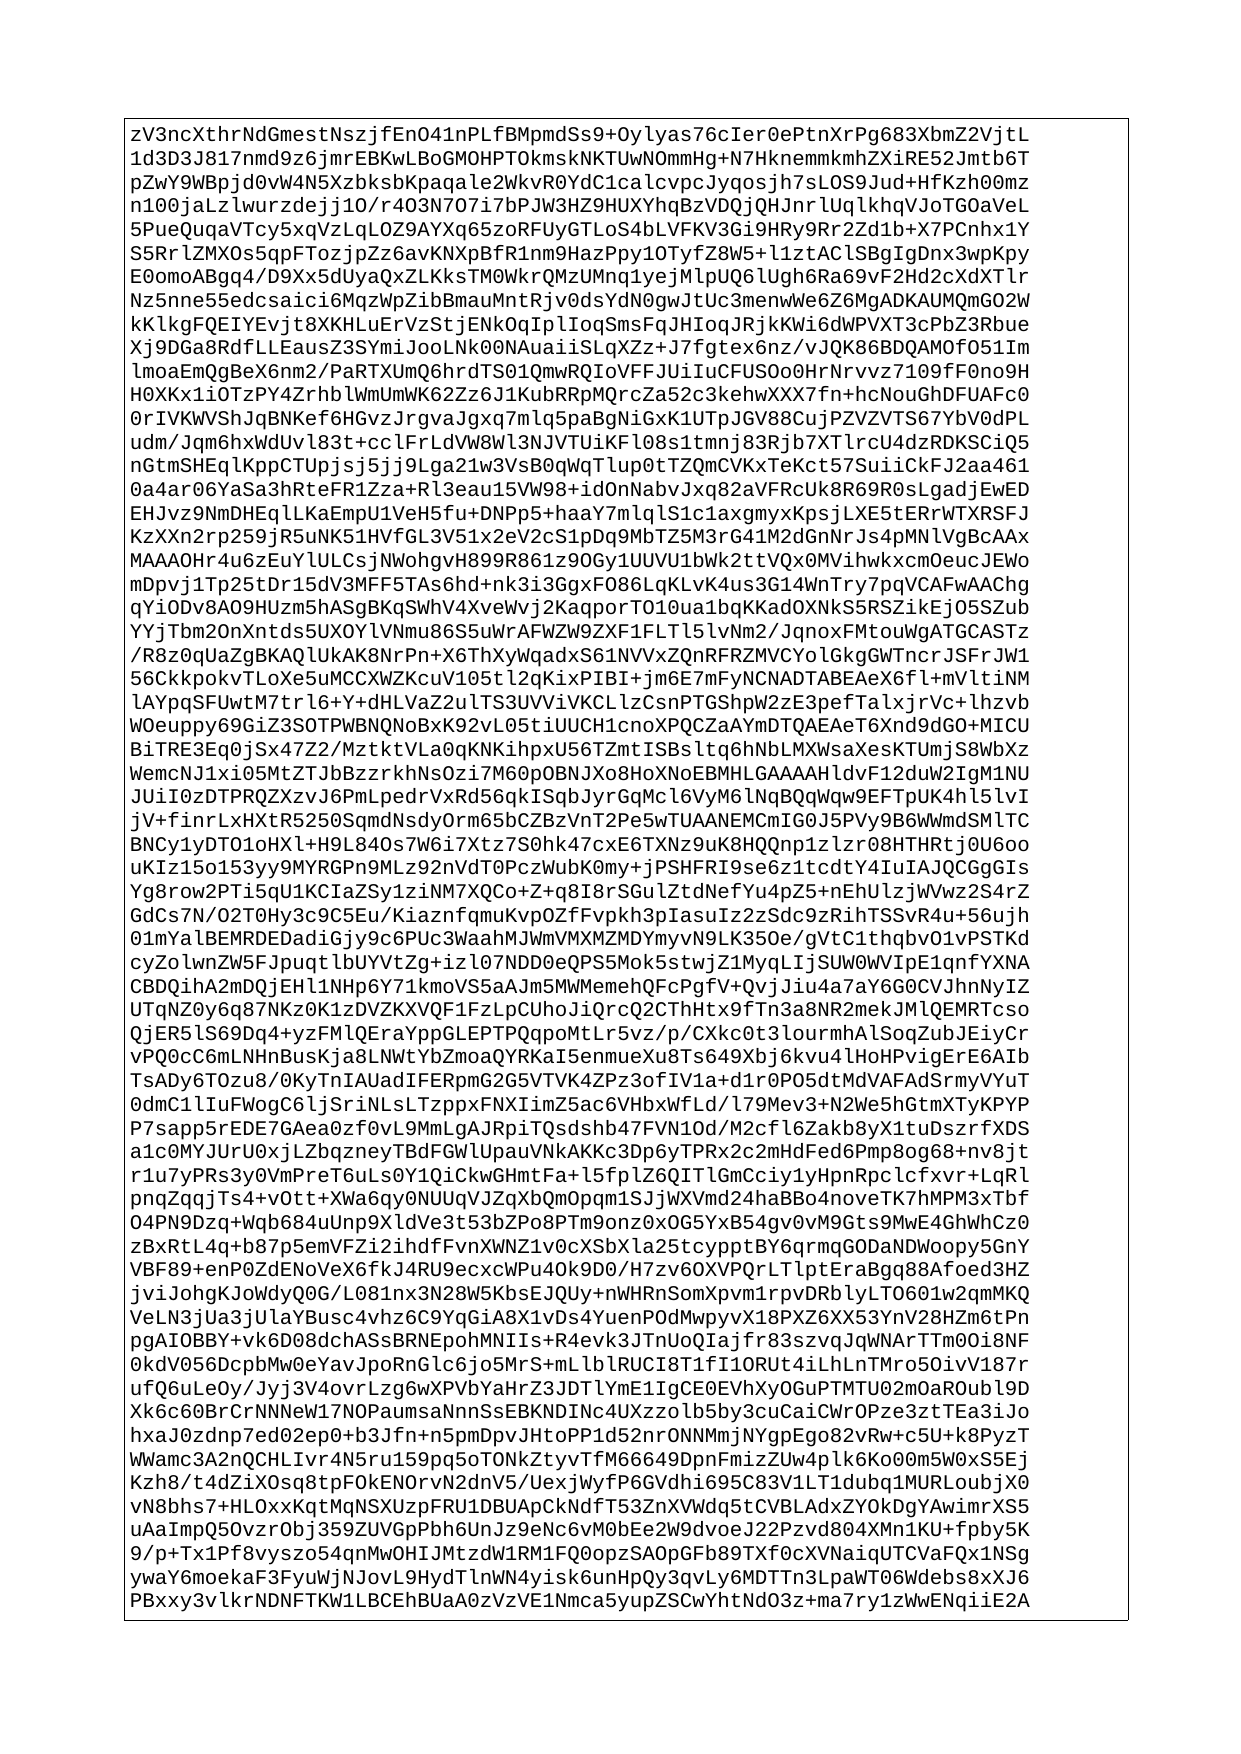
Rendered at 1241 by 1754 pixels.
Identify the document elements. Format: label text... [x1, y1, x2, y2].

table_cell zV3ncXthrNdGmestNszjfEnO41nPLfBMpmdSs9+Oylyas76cIer0ePtnXrPg683XbmZ2VjtL 1d3D3J817nmd9z6jmrEBKwLBoGMOHPTOkmskNKTUwNOmmHg+N7HknemmkmhZXiRE52Jmtb6T pZwY9WBpjd0vW4N5XzbksbKpaqale2WkvR0YdC1calcvpcJyqosjh7sLOS9Jud+HfKzh00mz n100jaLzlwurzdejj1O/r4O3N7O7i7bPJW3HZ9HUXYhqBzVDQjQHJnrlUqlkhqVJoTGOaVeL 5PueQuqaVTcy5xqVzLqLOZ9AYXq65zoRFUyGTLoS4bLVFKV3Gi9HRy9Rr2Zd1b+X7PCnhx1Y S5RrlZMXOs5qpFTozjpZz6avKNXpBfR1nm9HazPpy1OTyfZ8W5+l1ztAClSBgIgDnx3wpKpy E0omoABgq4/D9Xx5dUyaQxZLKksTM0WkrQMzUMnq1yejMlpUQ6lUgh6Ra69vF2Hd2cXdXTlr Nz5nne55edcsaici6MqzWpZibBmauMntRjv0dsYdN0gwJtUc3menwWe6Z6MgADKAUMQmGO2W kKlkgFQEIYEvjt8XKHLuErVzStjENkOqIplIoqSmsFqJHIoqJRjkKWi6dWPVXT3cPbZ3Rbue Xj9DGa8RdfLLEausZ3SYmiJooLNk00NAuaiiSLqXZz+J7fgtex6nz/vJQK86BDQAMOfO51Im lmoaEmQgBeX6nm2/PaRTXUmQ6hrdTS01QmwRQIoVFFJUiIuCFUSOo0HrNrvvz7109fF0no9H H0XKx1iOTzPY4ZrhblWmUmWK62Zz6J1KubRRpMQrcZa52c3kehwXXX7fn+hcNouGhDFUAFc0 0rIVKWVShJqBNKef6HGvzJrgvaJgxq7mlq5paBgNiGxK1UTpJGV88CujPZVZVTS67YbV0dPL udm/Jqm6hxWdUvl83t+cclFrLdVW8Wl3NJVTUiKFl08s1tmnj83Rjb7XTlrcU4dzRDKSCiQ5 nGtmSHEqlKppCTUpjsj5jj9Lga21w3VsB0qWqTlup0tTZQmCVKxTeKct57SuiiCkFJ2aa461 0a4ar06YaSa3hRteFR1Zza+Rl3eau15VW98+idOnNabvJxq82aVFRcUk8R69R0sLgadjEwED EHJvz9NmDHEqlLKaEmpU1VeH5fu+DNPp5+haaY7mlqlS1c1axgmyxKpsjLXE5tERrWTXRSFJ KzXXn2rp259jR5uNK51HVfGL3V51x2eV2cS1pDq9MbTZ5M3rG41M2dGnNrJs4pMNlVgBcAAx MAAAOHr4u6zEuYlULCsjNWohgvH899R861z9OGy1UUVU1bWk2ttVQx0MVihwkxcmOeucJEWo mDpvj1Tp25tDr15dV3MFF5TAs6hd+nk3i3GgxFO86LqKLvK4us3G14WnTry7pqVCAFwAAChg qYiODv8AO9HUzm5hASgBKqSWhV4XveWvj2KaqporTO10ua1bqKKadOXNkS5RSZikEjO5SZub YYjTbm2OnXntds5UXOYlVNmu86S5uWrAFWZW9ZXF1FLTl5lvNm2/JqnoxFMtouWgATGCASTz /R8z0qUaZgBKAQlUkAK8NrPn+X6ThXyWqadxS61NVVxZQnRFRZMVCYolGkgGWTncrJSFrJW1 56CkkpokvTLoXe5uMCCXWZKcuV105tl2qKixPIBI+jm6E7mFyNCNADTABEAeX6fl+mVltiNM lAYpqSFUwtM7trl6+Y+dHLVaZ2ulTS3UVViVKCLlzCsnPTGShpW2zE3pefTalxjrVc+lhzvb WOeuppy69GiZ3SOTPWBNQNoBxK92vL05tiUUCH1cnoXPQCZaAYmDTQAEAeT6Xnd9dGO+MICU BiTRE3Eq0jSx47Z2/MztktVLa0qKNKihpxU56TZmtISBsltq6hNbLMXWsaXesKTUmjS8WbXz WemcNJ1xi05MtZTJbBzzrkhNsOzi7M60pOBNJXo8HoXNoEBMHLGAAAAHldvF12duW2IgM1NU JUiI0zDTPRQZXzvJ6PmLpedrVxRd56qkISqbJyrGqMcl6VyM6lNqBQqWqw9EFTpUK4hl5lvI jV+finrLxHXtR5250SqmdNsdyOrm65bCZBzVnT2Pe5wTUAANEMCmIG0J5PVy9B6WWmdSMlTC BNCy1yDTO1oHXl+H9L84Os7W6i7Xtz7S0hk47cxE6TXNz9uK8HQQnp1zlzr08HTHRtj0U6oo uKIz15o153yy9MYRGPn9MLz92nVdT0PczWubK0my+jPSHFRI9se6z1tcdtY4IuIAJQCGgGIs Yg8row2PTi5qU1KCIaZSy1ziNM7XQCo+Z+q8I8rSGulZtdNefYu4pZ5+nEhUlzjWVwz2S4rZ GdCs7N/O2T0Hy3c9C5Eu/KiaznfqmuKvpOZfFvpkh3pIasuIz2zSdc9zRihTSSvR4u+56ujh 01mYalBEMRDEDadiGjy9c6PUc3WaahMJWmVMXMZMDYmyvN9LK35Oe/gVtC1thqbvO1vPSTKd cyZolwnZW5FJpuqtlbUYVtZg+izl07NDD0eQPS5Mok5stwjZ1MyqLIjSUW0WVIpE1qnfYXNA CBDQihA2mDQjEHl1NHp6Y71kmoVS5aAJm5MWMemehQFcPgfV+QvjJiu4a7aY6G0CVJhnNyIZ UTqNZ0y6q87NKz0K1zDVZKXVQF1FzLpCUhoJiQrcQ2CThHtx9fTn3a8NR2mekJMlQEMRTcso QjER5lS69Dq4+yzFMlQEraYppGLEPTPQqpoMtLr5vz/p/CXkc0t3lourmhAlSoqZubJEiyCr vPQ0cC6mLNHnBusKja8LNWtYbZmoaQYRKaI5enmueXu8Ts649Xbj6kvu4lHoHPvigErE6AIb TsADy6TOzu8/0KyTnIAUadIFERpmG2G5VTVK4ZPz3ofIV1a+d1r0PO5dtMdVAFAdSrmyVYuT 0dmC1lIuFWogC6ljSriNLsLTzppxFNXIimZ5ac6VHbxWfLd/l79Mev3+N2We5hGtmXTyKPYP P7sapp5rEDE7GAea0zf0vL9MmLgAJRpiTQsdshb47FVN1Od/M2cfl6Zakb8yX1tuDszrfXDS a1c0MYJUrU0xjLZbqzneyTBdFGWlUpauVNkAKKc3Dp6yTPRx2c2mHdFed6Pmp8og68+nv8jt r1u7yPRs3y0VmPreT6uLs0Y1QiCkwGHmtFa+l5fplZ6QITlGmCciy1yHpnRpclcfxvr+LqRl pnqZqqjTs4+vOtt+XWa6qy0NUUqVJZqXbQmOpqm1SJjWXVmd24haBBo4noveTK7hMPM3xTbf O4PN9Dzq+Wqb684uUnp9XldVe3t53bZPo8PTm9onz0xOG5YxB54gv0vM9Gts9MwE4GhWhCz0 zBxRtL4q+b87p5emVFZi2ihdfFvnXWNZ1v0cXSbXla25tcypptBY6qrmqGODaNDWoopy5GnY VBF89+enP0ZdENoVeX6fkJ4RU9ecxcWPu4Ok9D0/H7zv6OXVPQrLTlptEraBgq88Afoed3HZ jviJohgKJoWdyQ0G/L081nx3N28W5KbsEJQUy+nWHRnSomXpvm1rpvDRblyLTO601w2qmMKQ VeLN3jUa3jUlaYBusc4vhz6C9YqGiA8X1vDs4YuenPOdMwpyvX18PXZ6XX53YnV28HZm6tPn pgAIOBBY+vk6D08dchASsBRNEpohMNIIs+R4evk3JTnUoQIajfr83szvqJqWNArTTm0Oi8NF 0kdV056DcpbMw0eYavJpoRnGlc6jo5MrS+mLlblRUCI8T1fI1ORUt4iLhLnTMro5OivV187r ufQ6uLeOy/Jyj3V4ovrLzg6wXPVbYaHrZ3JDTlYmE1IgCE0EVhXyOGuPTMTU02mOaROubl9D Xk6c60BrCrNNNeW17NOPaumsaNnnSsEBKNDINc4UXzzolb5by3cuCaiCWrOPze3ztTEa3iJo hxaJ0zdnp7ed02ep0+b3Jfn+n5pmDpvJHtoPP1d52nrONNMmjNYgpEgo82vRw+c5U+k8PyzT WWamc3A2nQCHLIvr4N5ru159pq5oTONkZtyvTfM66649DpnFmizZUw4plk6Ko00m5W0xS5Ej Kzh8/t4dZiXOsq8tpFOkENOrvN2dnV5/UexjWyfP6GVdhi695C83V1LT1dubq1MURLoubjX0 vN8bhs7+HLOxxKqtMqNSXUzpFRU1DBUApCkNdfT53ZnXVWdq5tCVBLAdxZYOkDgYAwimrXS5 uAaImpQ5OvzrObj359ZUVGpPbh6UnJz9eNc6vM0bEe2W9dvoeJ22Pzvd804XMn1KU+fpby5K 9/p+Tx1Pf8vyszo54qnMwOHIJMtzdW1RM1FQ0opzSAOpGFb89TXf0cXVNaiqUTCVaFQx1NSg ywaY6moekaF3FyuWjNJovL9HydTlnWN4yisk6unHpQy3qvLy6MDTTn3LpaWT06Wdebs8xXJ6 PBxxy3vlkrNDNFTKW1LBCEhBUaA0zVzVE1Nmca5yupZSCwYhtNdO3z+ma7ry1zWwENqiiE2A [125, 119, 1128, 1620]
